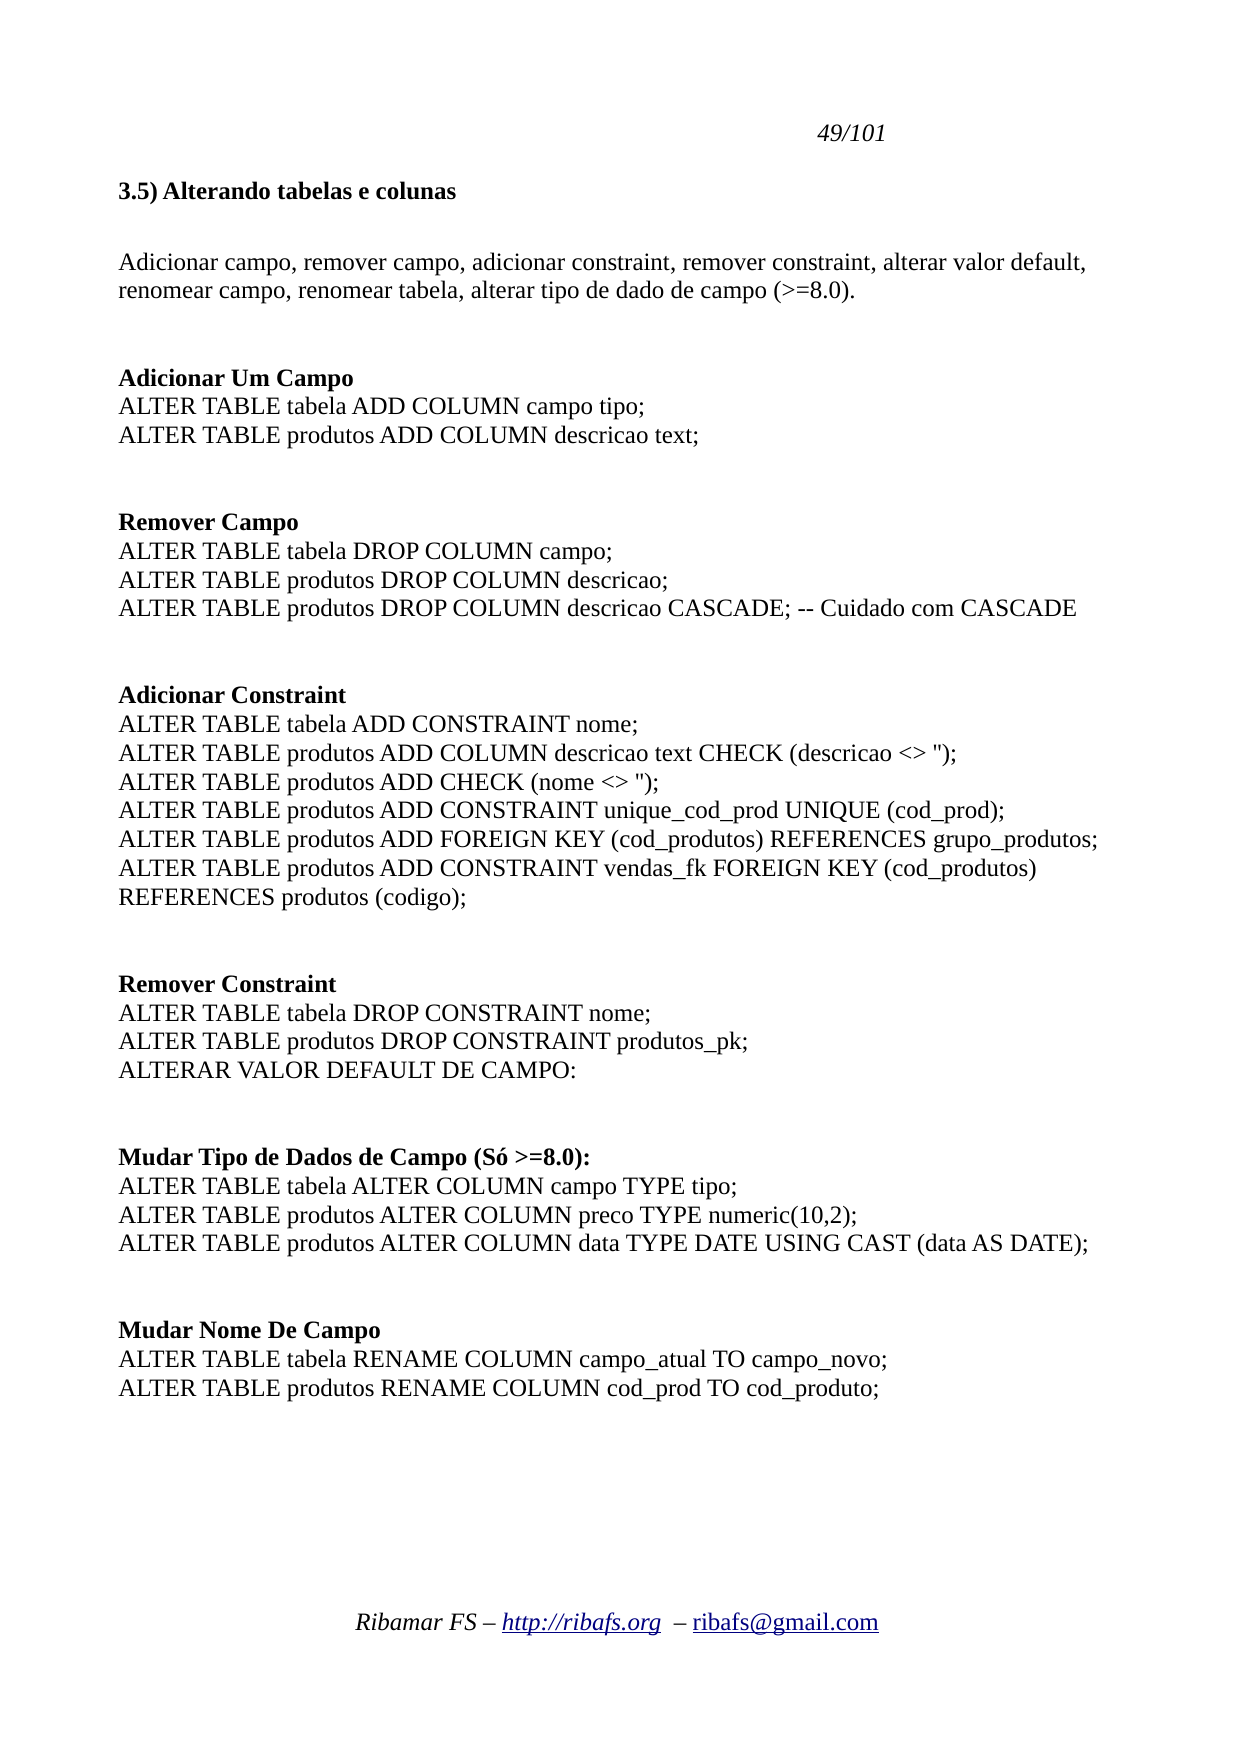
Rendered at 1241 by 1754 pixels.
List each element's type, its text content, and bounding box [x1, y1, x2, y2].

text Adicionar Um Campo ALTER TABLE tabela ADD COLUMN campo tipo; ALTER TABLE produtos ADD COLUMN descricao text; [118, 363, 1122, 449]
text Remover Campo ALTER TABLE tabela DROP COLUMN campo; ALTER TABLE produtos DROP COLUMN descricao; ALTER TABLE produtos DROP COLUMN descricao CASCADE; -- Cuidado com CASCADE [118, 507, 1122, 622]
text Remover Constraint ALTER TABLE tabela DROP CONSTRAINT nome; ALTER TABLE produtos DROP CONSTRAINT produtos_pk; ALTERAR VALOR DEFAULT DE CAMPO: [118, 969, 1122, 1084]
text Mudar Tipo de Dados de Campo (Só >=8.0): ALTER TABLE tabela ALTER COLUMN campo TYPE tipo; ALTER TABLE produtos ALTER COLUMN preco TYPE numeric(10,2); ALTER TABLE produtos ALTER COLUMN data TYPE DATE USING CAST (data AS DATE); [118, 1142, 1122, 1257]
text 3.5) Alterando tabelas e colunas [118, 176, 1122, 205]
text Mudar Nome De Campo ALTER TABLE tabela RENAME COLUMN campo_atual TO campo_novo; ALTER TABLE produtos RENAME COLUMN cod_prod TO cod_produto; [118, 1316, 1122, 1402]
text Adicionar campo, remover campo, adicionar constraint, remover constraint, alterar valor default, renomear campo, renomear tabela, alterar tipo de dado de campo (>=8.0). [118, 247, 1122, 304]
text Adicionar Constraint ALTER TABLE tabela ADD CONSTRAINT nome; ALTER TABLE produtos ADD COLUMN descricao text CHECK (descricao <> ''); ALTER TABLE produtos ADD CHECK (nome <> ''); ALTER TABLE produtos ADD CONSTRAINT unique_cod_prod UNIQUE (cod_prod); ALTER TABLE produtos ADD FOREIGN KEY (cod_produtos) REFERENCES grupo_produtos; ALTER TABLE produtos ADD CONSTRAINT vendas_fk FOREIGN KEY (cod_produtos) REFERENCES produtos (codigo); [118, 681, 1122, 911]
